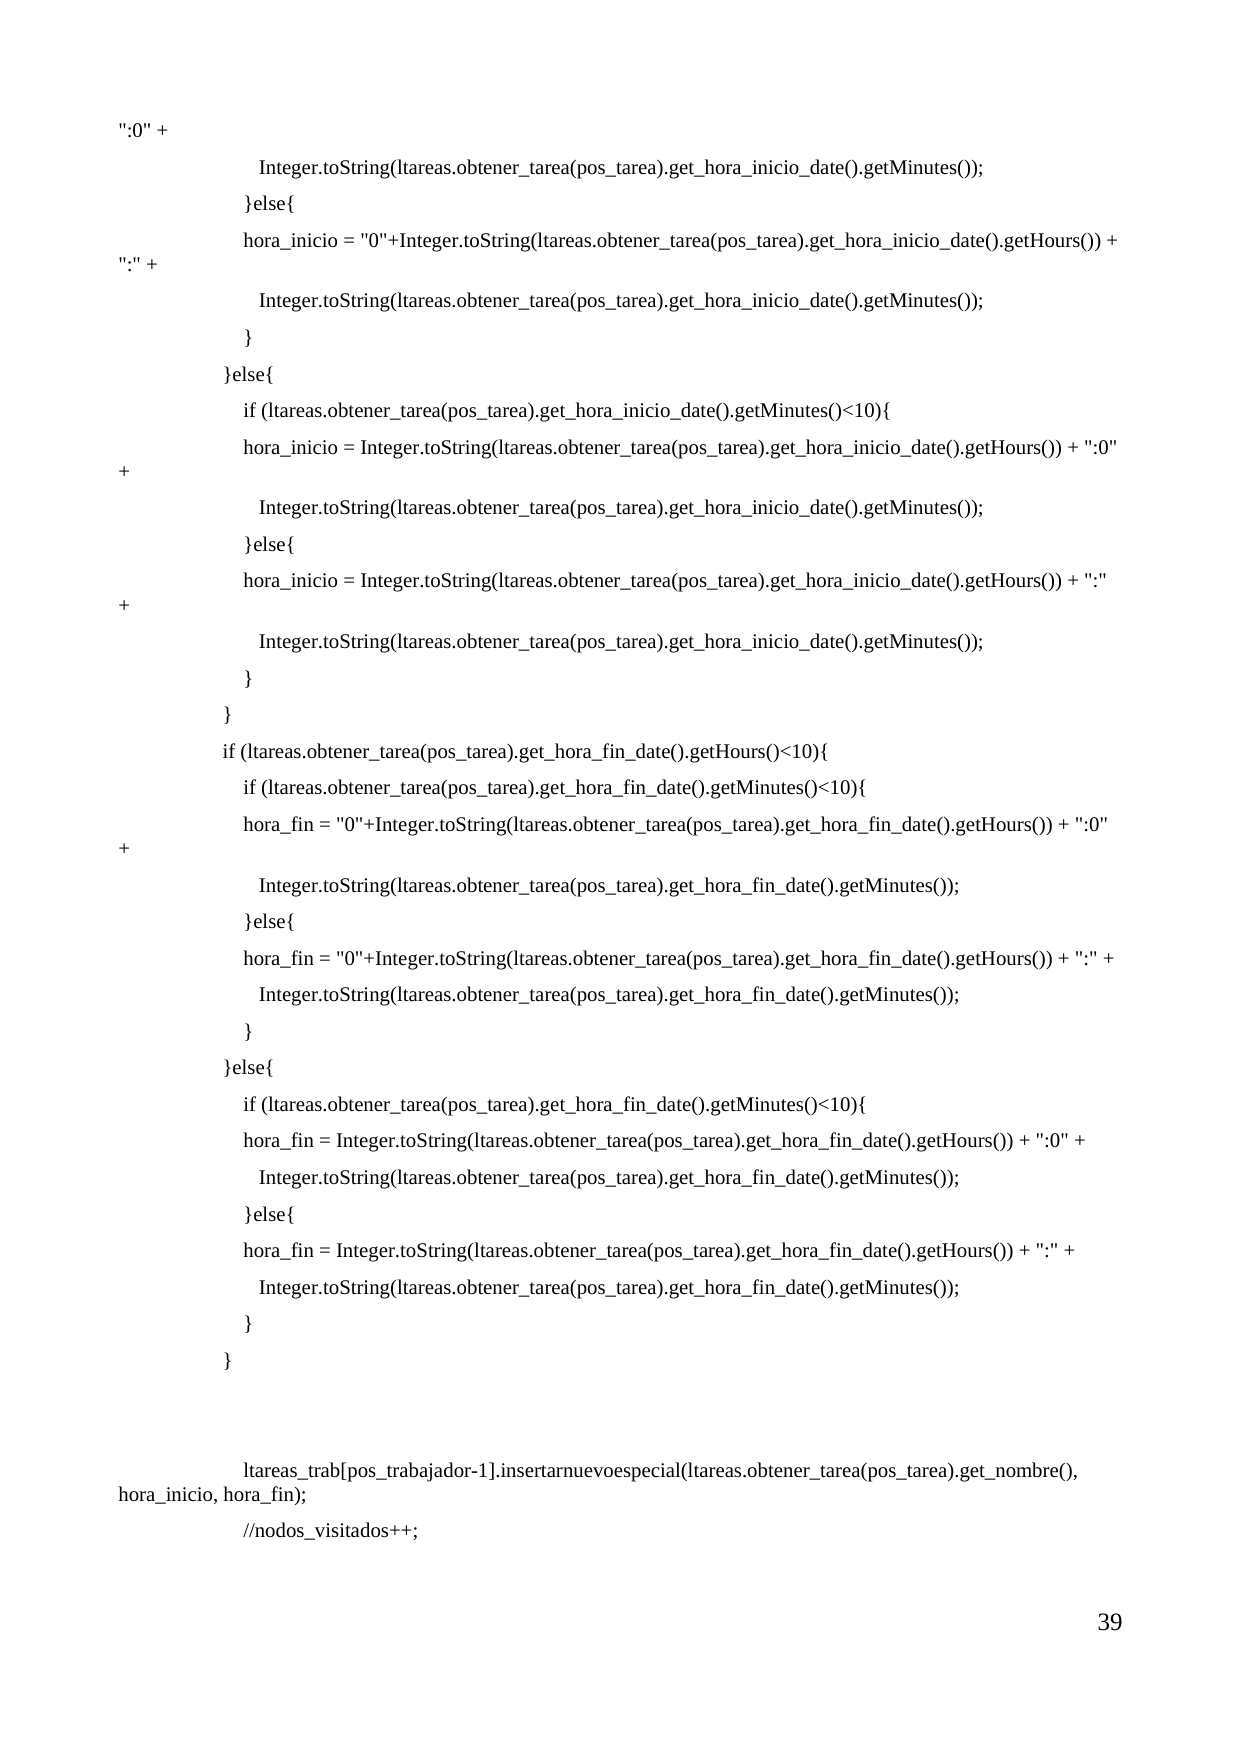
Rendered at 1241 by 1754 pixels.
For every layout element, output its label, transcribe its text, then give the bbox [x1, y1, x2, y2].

text ltareas_trab[pos_trabajador-1].insertarnuevoespecial(ltareas.obtener_tarea(pos_tarea).get_nombre(), hora_inicio, hora_fin); [118, 1457, 1122, 1506]
text } [118, 1348, 1122, 1372]
text } [118, 325, 1122, 349]
text }else{ [118, 191, 1122, 215]
text }else{ [118, 362, 1122, 386]
text if (ltareas.obtener_tarea(pos_tarea).get_hora_fin_date().getHours()<10){ [118, 739, 1122, 763]
text hora_inicio = Integer.toString(ltareas.obtener_tarea(pos_tarea).get_hora_inicio_date().getHours()) + ":0" + [118, 435, 1122, 483]
text Integer.toString(ltareas.obtener_tarea(pos_tarea).get_hora_inicio_date().getMinutes()); [118, 288, 1122, 312]
text hora_inicio = Integer.toString(ltareas.obtener_tarea(pos_tarea).get_hora_inicio_date().getHours()) + ":" + [118, 568, 1122, 617]
text }else{ [118, 532, 1122, 556]
text } [118, 1311, 1122, 1335]
text if (ltareas.obtener_tarea(pos_tarea).get_hora_inicio_date().getMinutes()<10){ [118, 398, 1122, 422]
text }else{ [118, 909, 1122, 933]
text if (ltareas.obtener_tarea(pos_tarea).get_hora_fin_date().getMinutes()<10){ [118, 775, 1122, 799]
text hora_inicio = "0"+Integer.toString(ltareas.obtener_tarea(pos_tarea).get_hora_inicio_date().getHours()) + ":" + [118, 228, 1122, 276]
text Integer.toString(ltareas.obtener_tarea(pos_tarea).get_hora_fin_date().getMinutes()); [118, 1275, 1122, 1299]
text } [118, 702, 1122, 726]
text hora_fin = Integer.toString(ltareas.obtener_tarea(pos_tarea).get_hora_fin_date().getHours()) + ":0" + [118, 1128, 1122, 1152]
text }else{ [118, 1055, 1122, 1079]
text }else{ [118, 1202, 1122, 1226]
text ":0" + [118, 118, 1122, 142]
text Integer.toString(ltareas.obtener_tarea(pos_tarea).get_hora_inicio_date().getMinutes()); [118, 155, 1122, 179]
text if (ltareas.obtener_tarea(pos_tarea).get_hora_fin_date().getMinutes()<10){ [118, 1092, 1122, 1116]
text Integer.toString(ltareas.obtener_tarea(pos_tarea).get_hora_inicio_date().getMinutes()); [118, 629, 1122, 653]
text hora_fin = "0"+Integer.toString(ltareas.obtener_tarea(pos_tarea).get_hora_fin_date().getHours()) + ":0" + [118, 812, 1122, 860]
text Integer.toString(ltareas.obtener_tarea(pos_tarea).get_hora_fin_date().getMinutes()); [118, 1165, 1122, 1189]
text hora_fin = "0"+Integer.toString(ltareas.obtener_tarea(pos_tarea).get_hora_fin_date().getHours()) + ":" + [118, 946, 1122, 970]
text } [118, 666, 1122, 690]
text //nodos_visitados++; [118, 1518, 1122, 1542]
text hora_fin = Integer.toString(ltareas.obtener_tarea(pos_tarea).get_hora_fin_date().getHours()) + ":" + [118, 1238, 1122, 1262]
text } [118, 1019, 1122, 1043]
text Integer.toString(ltareas.obtener_tarea(pos_tarea).get_hora_fin_date().getMinutes()); [118, 982, 1122, 1006]
text Integer.toString(ltareas.obtener_tarea(pos_tarea).get_hora_fin_date().getMinutes()); [118, 872, 1122, 897]
text Integer.toString(ltareas.obtener_tarea(pos_tarea).get_hora_inicio_date().getMinutes()); [118, 495, 1122, 519]
